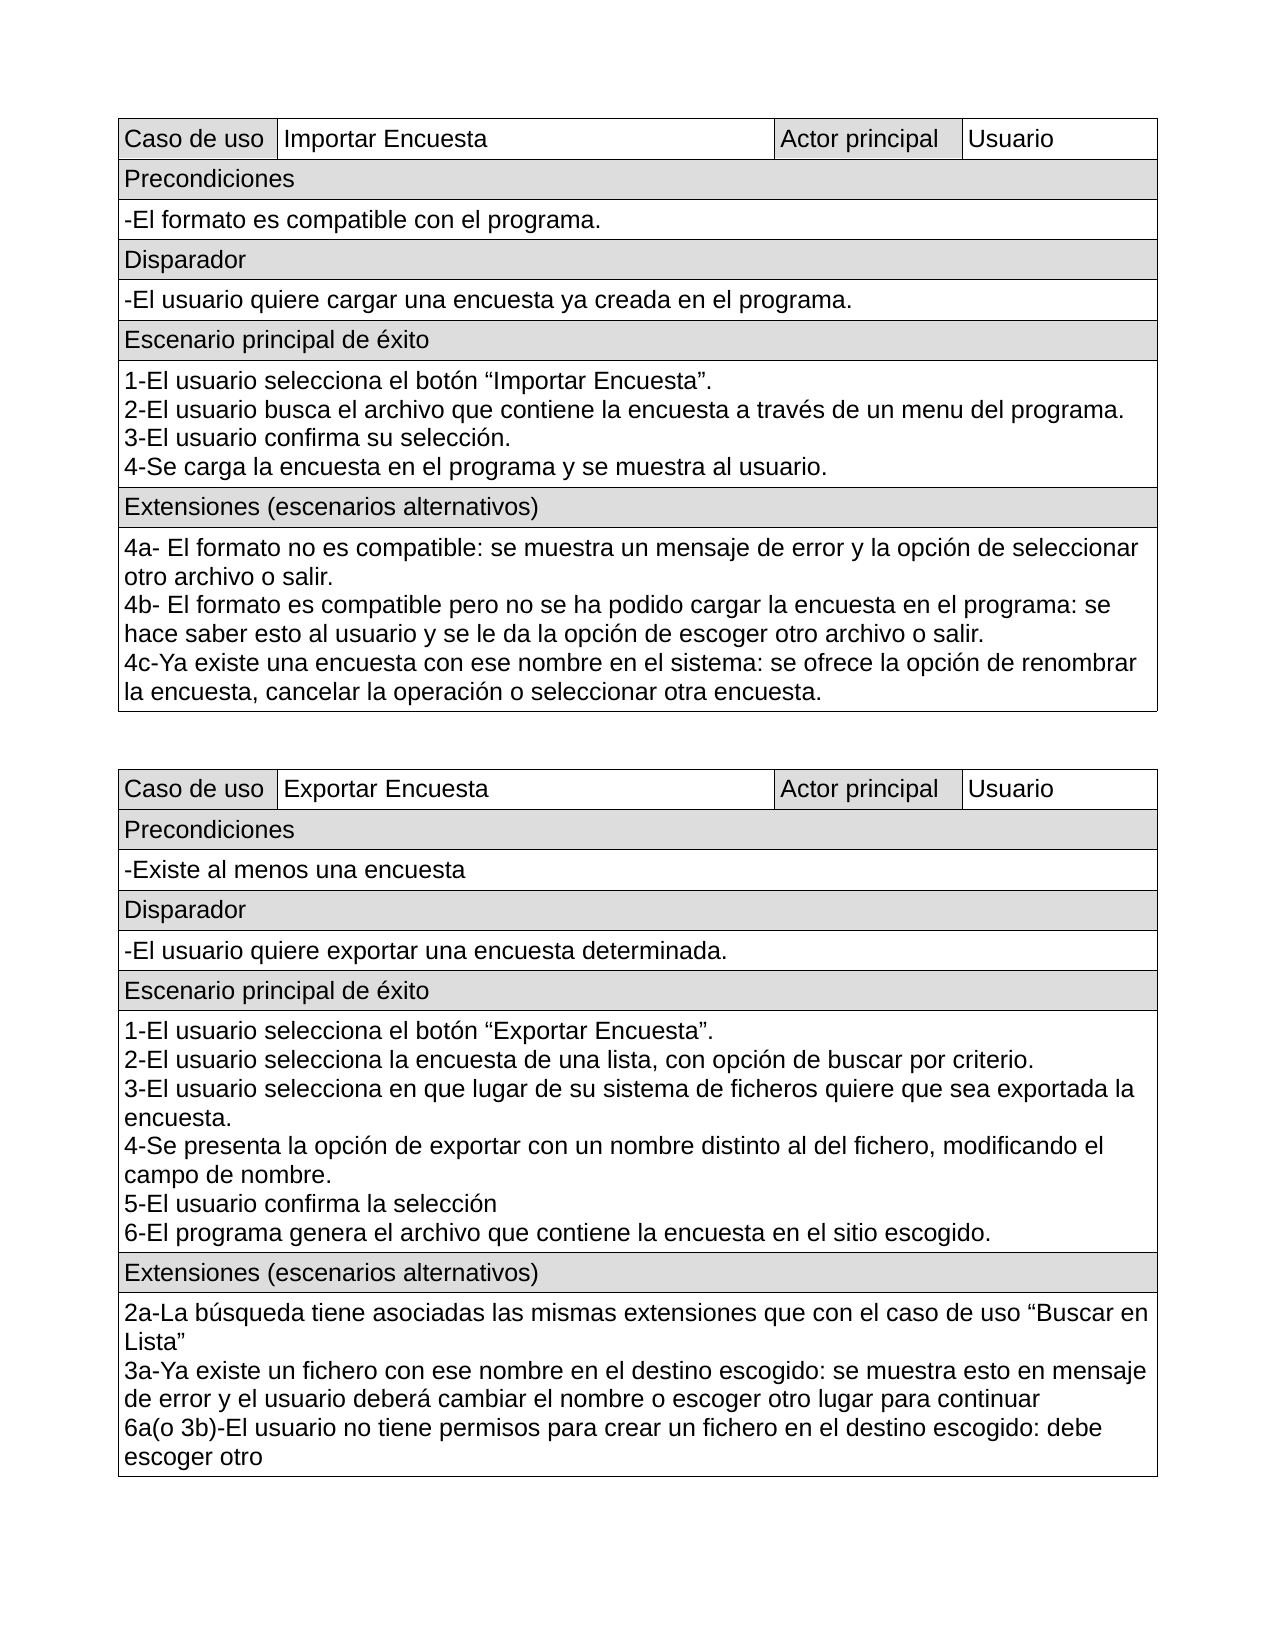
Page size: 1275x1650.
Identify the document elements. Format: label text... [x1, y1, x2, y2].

table_cell 4a- El formato no es compatible: se muestra un mensaje de error y la opción de seleccionar otro archivo o salir. 4b- El formato es compatible pero no se ha podido cargar la encuesta en el programa: se hace saber esto al usuario y se le da la opción de escoger otro archivo o salir. 4c-Ya existe una encuesta con ese nombre en el sistema: se ofrece la opción de renombrar la encuesta, cancelar la operación o seleccionar otra encuesta. [119, 528, 1157, 711]
table_cell Precondiciones [119, 160, 1157, 199]
table_cell Escenario principal de éxito [119, 971, 1157, 1010]
table_cell Precondiciones [119, 810, 1157, 849]
table_cell Extensiones (escenarios alternativos) [119, 488, 1157, 527]
table_header Exportar Encuesta [278, 770, 774, 809]
table_cell 1-El usuario selecciona el botón “Exportar Encuesta”. 2-El usuario selecciona la encuesta de una lista, con opción de buscar por criterio. 3-El usuario selecciona en que lugar de su sistema de ficheros quiere que sea exportada la encuesta. 4-Se presenta la opción de exportar con un nombre distinto al del fichero, modificando el campo de nombre. 5-El usuario confirma la selección 6-El programa genera el archivo que contiene la encuesta en el sitio escogido. [119, 1011, 1157, 1252]
table_header Caso de uso [119, 770, 277, 809]
table_cell Disparador [119, 240, 1157, 279]
table_header Actor principal [775, 770, 962, 809]
table_cell -El usuario quiere cargar una encuesta ya creada en el programa. [119, 280, 1157, 320]
table_header Usuario [963, 770, 1157, 809]
table_cell Escenario principal de éxito [119, 321, 1157, 360]
table_header Importar Encuesta [278, 119, 774, 158]
table_cell Extensiones (escenarios alternativos) [119, 1253, 1157, 1292]
table_cell -El formato es compatible con el programa. [119, 200, 1157, 239]
table_cell -El usuario quiere exportar una encuesta determinada. [119, 931, 1157, 970]
table_header Caso de uso [119, 119, 277, 158]
table_header Usuario [963, 119, 1157, 158]
table_cell 1-El usuario selecciona el botón “Importar Encuesta”. 2-El usuario busca el archivo que contiene la encuesta a través de un menu del programa. 3-El usuario confirma su selección. 4-Se carga la encuesta en el programa y se muestra al usuario. [119, 361, 1157, 487]
table_cell -Existe al menos una encuesta [119, 850, 1157, 889]
table_cell 2a-La búsqueda tiene asociadas las mismas extensiones que con el caso de uso “Buscar en Lista” 3a-Ya existe un fichero con ese nombre en el destino escogido: se muestra esto en mensaje de error y el usuario deberá cambiar el nombre o escoger otro lugar para continuar 6a(o 3b)-El usuario no tiene permisos para crear un fichero en el destino escogido: debe escoger otro [119, 1293, 1157, 1476]
table_cell Disparador [119, 891, 1157, 930]
table_header Actor principal [775, 119, 962, 158]
